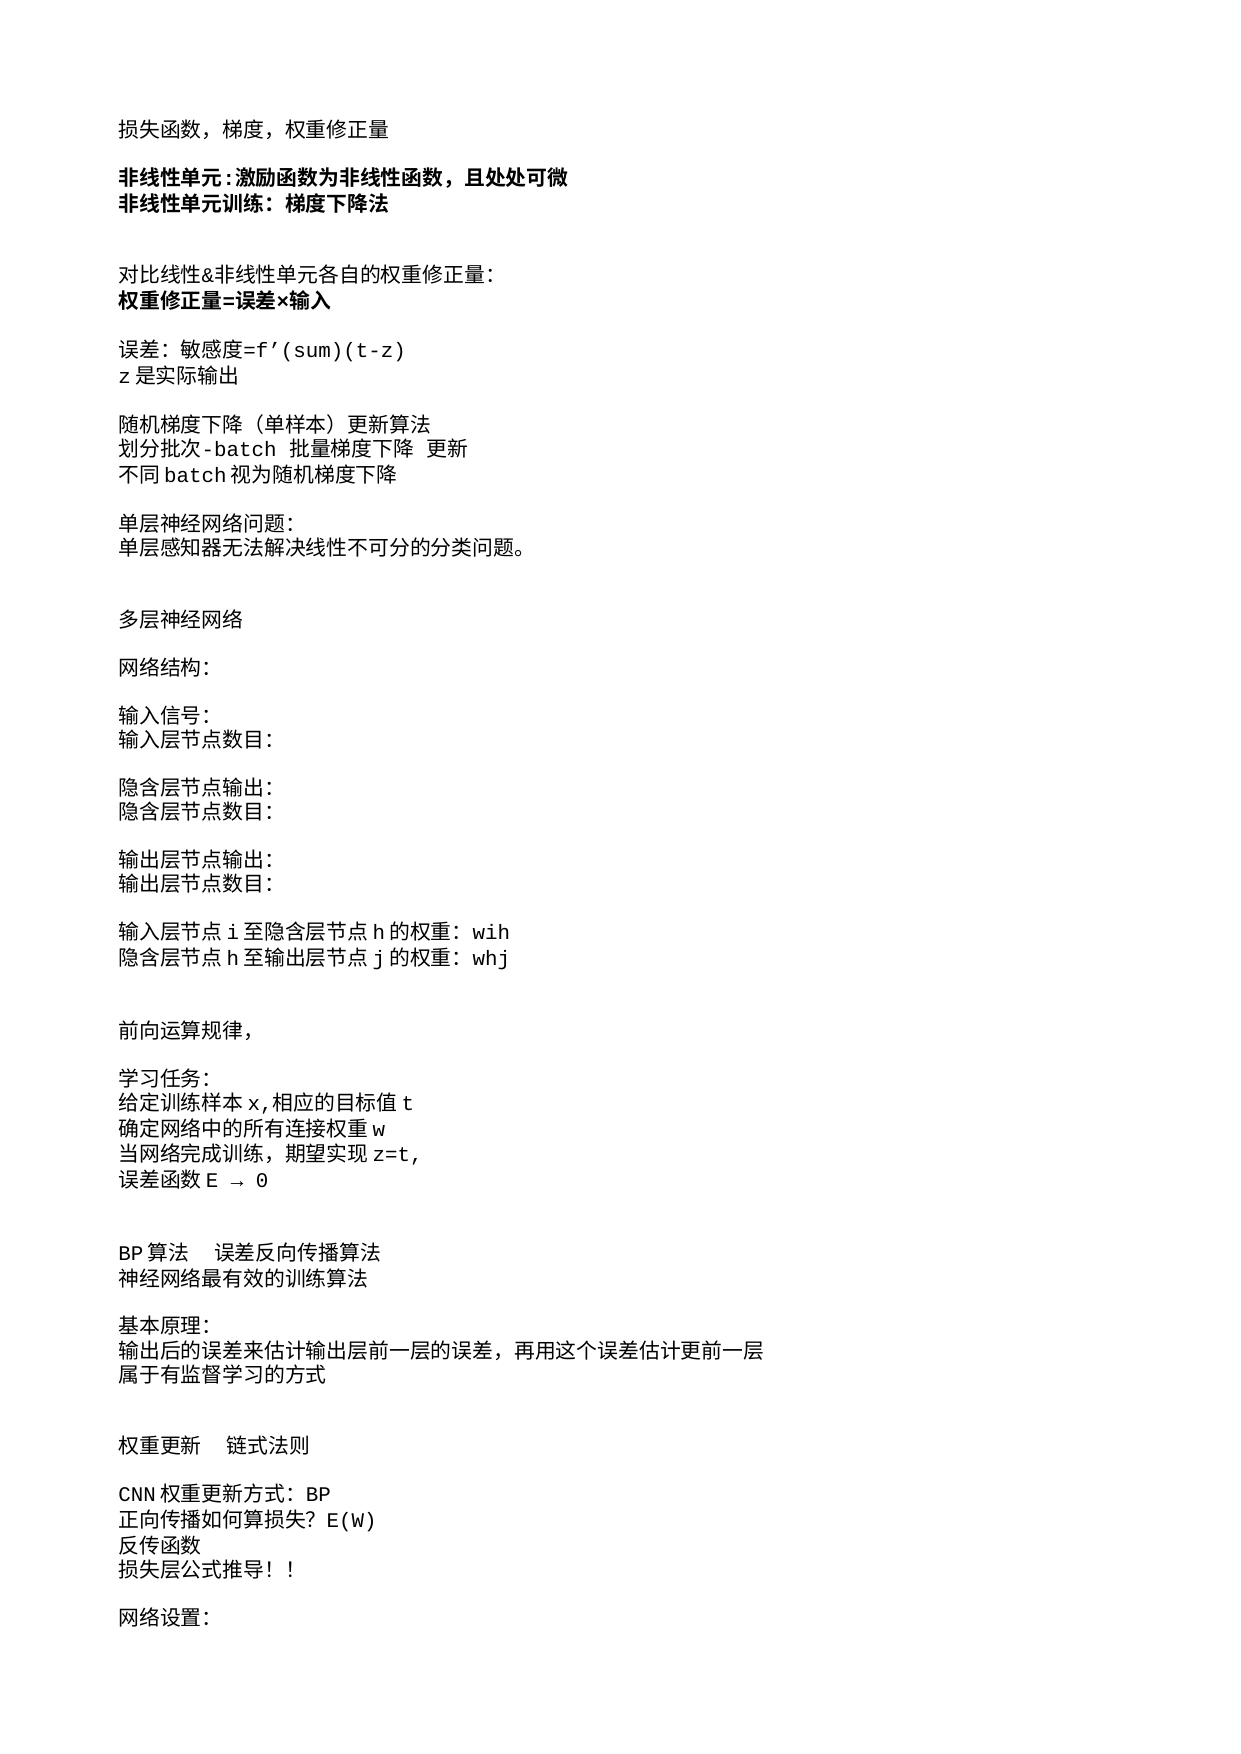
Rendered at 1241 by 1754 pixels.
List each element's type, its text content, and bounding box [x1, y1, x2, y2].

text 隐含层节点数目： [118, 800, 1122, 824]
text z是实际输出 [118, 364, 1122, 389]
text 属于有监督学习的方式 [118, 1363, 1122, 1387]
text 网络设置： [118, 1606, 1122, 1630]
text 非线性单元:激励函数为非线性函数，且处处可微 [118, 166, 1122, 192]
text 给定训练样本x,相应的目标值t [118, 1091, 1122, 1117]
text 确定网络中的所有连接权重w [118, 1117, 1122, 1142]
text CNN权重更新方式：BP [118, 1482, 1122, 1508]
text 多层神经网络 [118, 608, 1122, 632]
text 误差函数E → 0 [118, 1168, 1122, 1194]
text 隐含层节点h至输出层节点j的权重：whj [118, 946, 1122, 972]
text 输出层节点数目： [118, 872, 1122, 897]
text 划分批次-batch 批量梯度下降 更新 [118, 437, 1122, 463]
text 权重更新 链式法则 [118, 1434, 1122, 1459]
text 输入层节点i至隐含层节点h的权重：wih [118, 920, 1122, 946]
text 正向传播如何算损失？E(W) [118, 1508, 1122, 1534]
text 前向运算规律， [118, 1019, 1122, 1043]
text 对比线性&非线性单元各自的权重修正量： [118, 263, 1122, 289]
text 不同batch视为随机梯度下降 [118, 463, 1122, 488]
text 随机梯度下降（单样本）更新算法 [118, 413, 1122, 437]
text 损失函数，梯度，权重修正量 [118, 118, 1122, 142]
text 非线性单元训练：梯度下降法 [118, 192, 1122, 216]
text 输出后的误差来估计输出层前一层的误差，再用这个误差估计更前一层 [118, 1339, 1122, 1363]
text 基本原理： [118, 1314, 1122, 1339]
text 当网络完成训练，期望实现z=t, [118, 1142, 1122, 1168]
text 输入层节点数目： [118, 728, 1122, 752]
text 输入信号： [118, 704, 1122, 728]
text 输出层节点输出： [118, 848, 1122, 872]
text 隐含层节点输出： [118, 776, 1122, 800]
text 反传函数 [118, 1534, 1122, 1558]
text 学习任务： [118, 1067, 1122, 1091]
text 误差：敏感度=f’(sum)(t-z) [118, 338, 1122, 364]
text 权重修正量=误差×输入 [118, 289, 1122, 314]
text 单层神经网络问题： [118, 512, 1122, 536]
text 单层感知器无法解决线性不可分的分类问题。 [118, 536, 1122, 561]
text 损失层公式推导！！ [118, 1558, 1122, 1582]
text 网络结构： [118, 656, 1122, 680]
text 神经网络最有效的训练算法 [118, 1267, 1122, 1291]
text BP算法 误差反向传播算法 [118, 1241, 1122, 1267]
